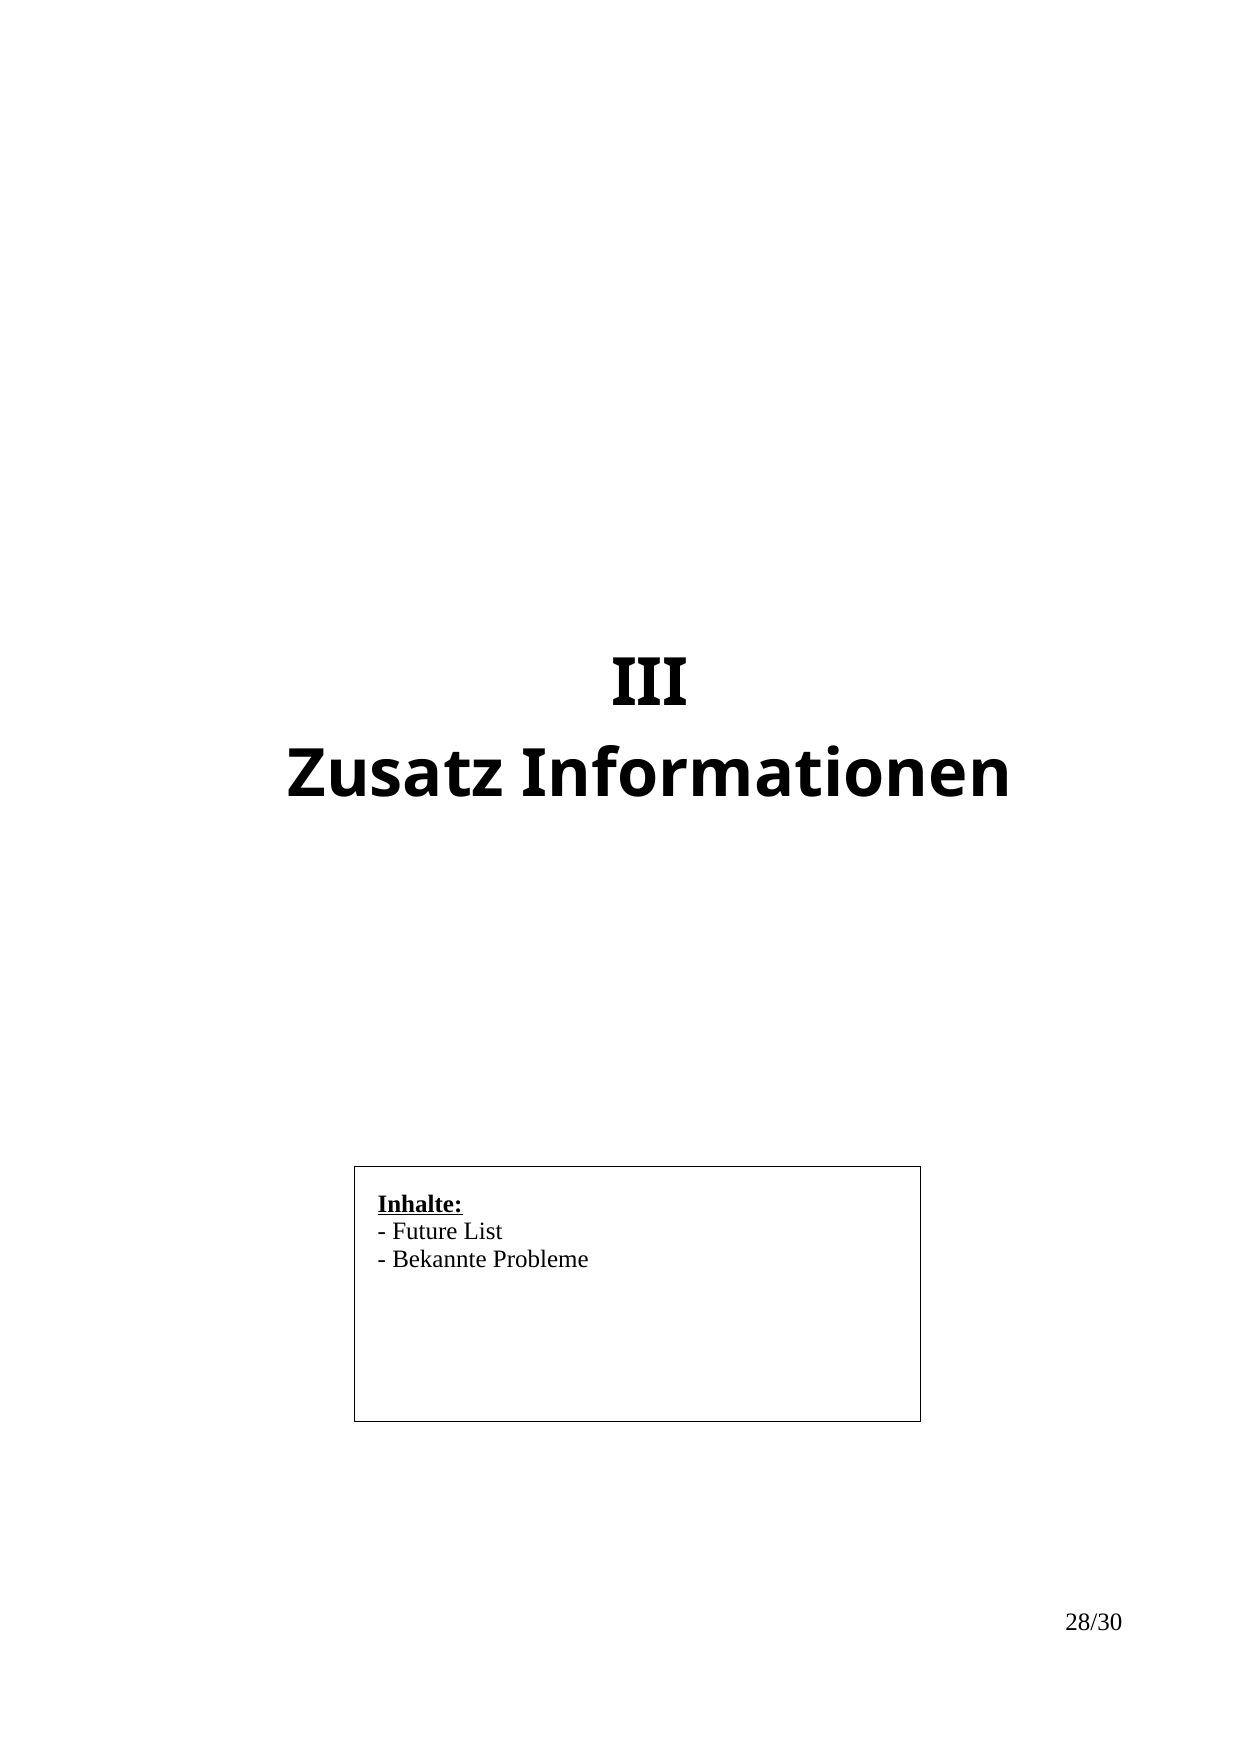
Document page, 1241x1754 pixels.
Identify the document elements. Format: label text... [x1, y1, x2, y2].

text III [177, 634, 1122, 725]
text Zusatz Informationen [177, 725, 1122, 816]
